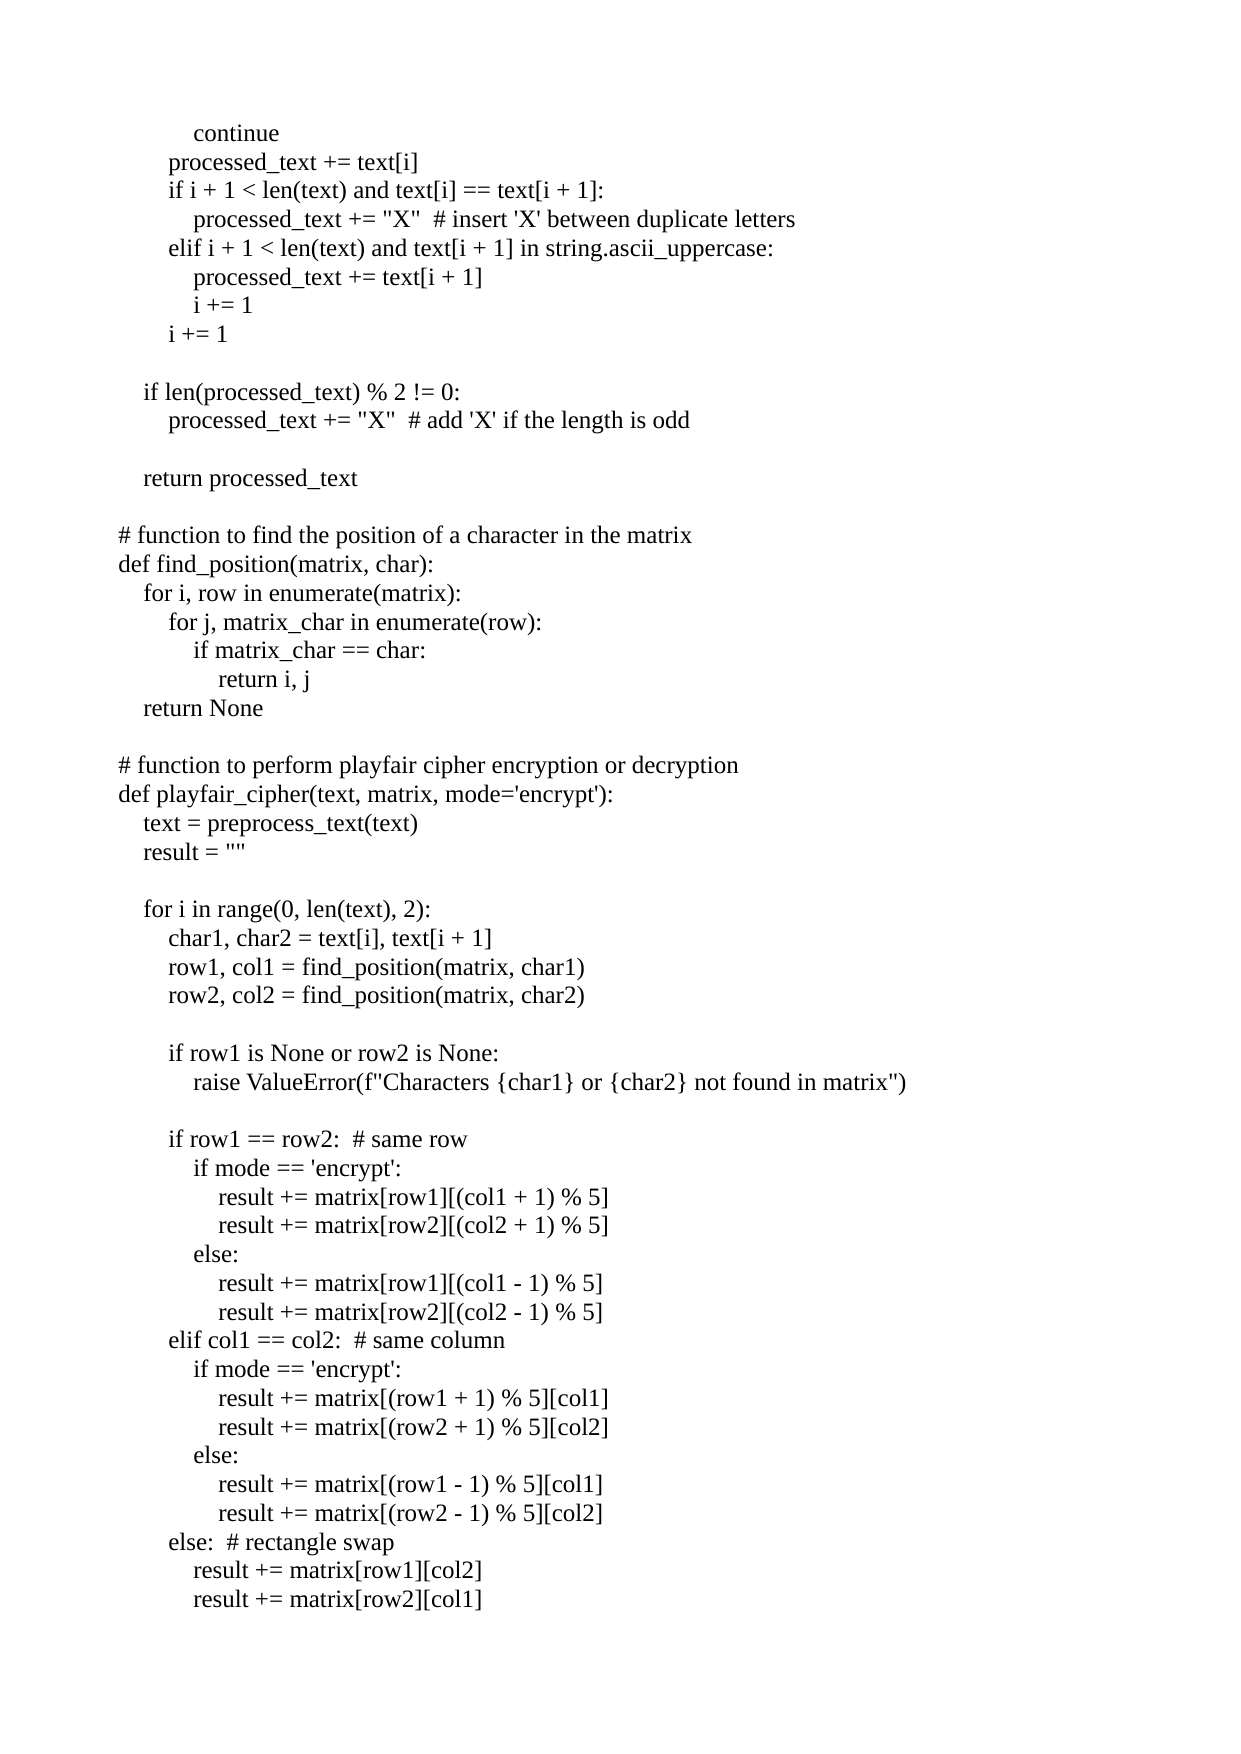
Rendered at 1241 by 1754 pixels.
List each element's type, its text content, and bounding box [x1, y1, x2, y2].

text for i in range(0, len(text), 2): [118, 894, 1122, 923]
text processed_text += "X" # add 'X' if the length is odd [118, 406, 1122, 434]
text text = preprocess_text(text) [118, 808, 1122, 837]
text # function to perform playfair cipher encryption or decryption [118, 751, 1122, 779]
text result += matrix[(row2 - 1) % 5][col2] [118, 1498, 1122, 1527]
text else: [118, 1441, 1122, 1469]
text def find_position(matrix, char): [118, 549, 1122, 578]
text result += matrix[(row1 - 1) % 5][col1] [118, 1469, 1122, 1498]
text processed_text += text[i + 1] [118, 262, 1122, 291]
text char1, char2 = text[i], text[i + 1] [118, 923, 1122, 952]
text # function to find the position of a character in the matrix [118, 521, 1122, 549]
text result += matrix[row1][col2] [118, 1556, 1122, 1584]
text result += matrix[row1][(col1 + 1) % 5] [118, 1182, 1122, 1211]
text result += matrix[(row2 + 1) % 5][col2] [118, 1412, 1122, 1441]
text elif i + 1 < len(text) and text[i + 1] in string.ascii_uppercase: [118, 233, 1122, 262]
text row2, col2 = find_position(matrix, char2) [118, 981, 1122, 1009]
text for i, row in enumerate(matrix): [118, 578, 1122, 607]
text else: # rectangle swap [118, 1527, 1122, 1556]
text processed_text += "X" # insert 'X' between duplicate letters [118, 204, 1122, 233]
text return i, j [118, 664, 1122, 693]
text return processed_text [118, 463, 1122, 492]
text if row1 is None or row2 is None: [118, 1038, 1122, 1067]
text result += matrix[row1][(col1 - 1) % 5] [118, 1268, 1122, 1297]
text else: [118, 1239, 1122, 1268]
text row1, col1 = find_position(matrix, char1) [118, 952, 1122, 981]
text i += 1 [118, 319, 1122, 348]
text i += 1 [118, 291, 1122, 319]
text result += matrix[row2][(col2 - 1) % 5] [118, 1297, 1122, 1326]
text if mode == 'encrypt': [118, 1153, 1122, 1182]
text return None [118, 693, 1122, 722]
text if matrix_char == char: [118, 636, 1122, 664]
text continue [118, 118, 1122, 147]
text elif col1 == col2: # same column [118, 1326, 1122, 1354]
text raise ValueError(f"Characters {char1} or {char2} not found in matrix") [118, 1067, 1122, 1096]
text if i + 1 < len(text) and text[i] == text[i + 1]: [118, 176, 1122, 204]
text result = "" [118, 837, 1122, 866]
text if row1 == row2: # same row [118, 1124, 1122, 1153]
text processed_text += text[i] [118, 147, 1122, 176]
text if len(processed_text) % 2 != 0: [118, 377, 1122, 406]
text if mode == 'encrypt': [118, 1354, 1122, 1383]
text def playfair_cipher(text, matrix, mode='encrypt'): [118, 779, 1122, 808]
text result += matrix[row2][(col2 + 1) % 5] [118, 1211, 1122, 1239]
text result += matrix[(row1 + 1) % 5][col1] [118, 1383, 1122, 1412]
text for j, matrix_char in enumerate(row): [118, 607, 1122, 636]
text result += matrix[row2][col1] [118, 1584, 1122, 1613]
